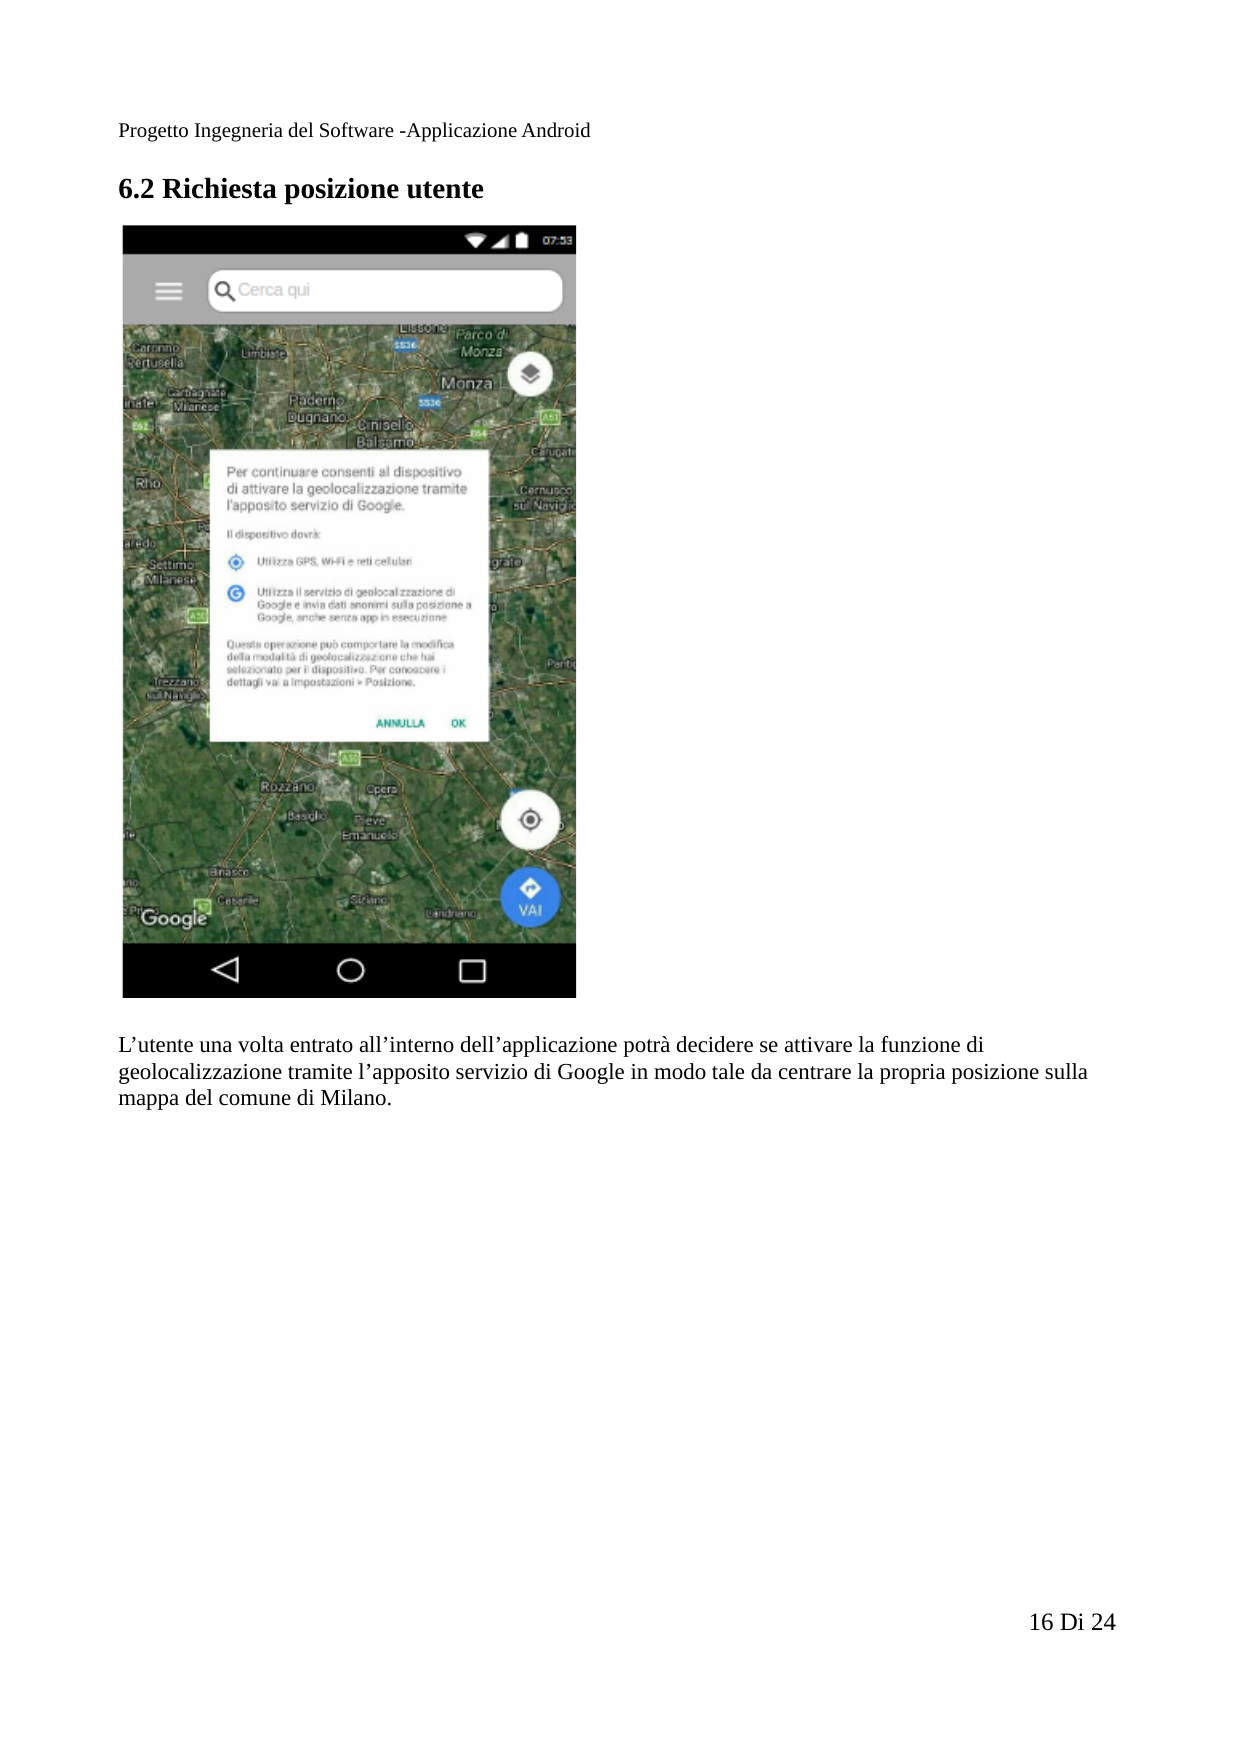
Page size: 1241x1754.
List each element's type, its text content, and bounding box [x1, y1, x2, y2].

picture [122, 224, 577, 998]
text L’utente una volta entrato all’interno dell’applicazione potrà decidere se attivare la funzione di geolocalizzazione tramite l’apposito servizio di Google in modo tale da centrare la propria posizione sulla mappa del comune di Milano. [118, 1031, 1122, 1110]
subtitle 6.2 Richiesta posizione utente [118, 172, 1122, 205]
